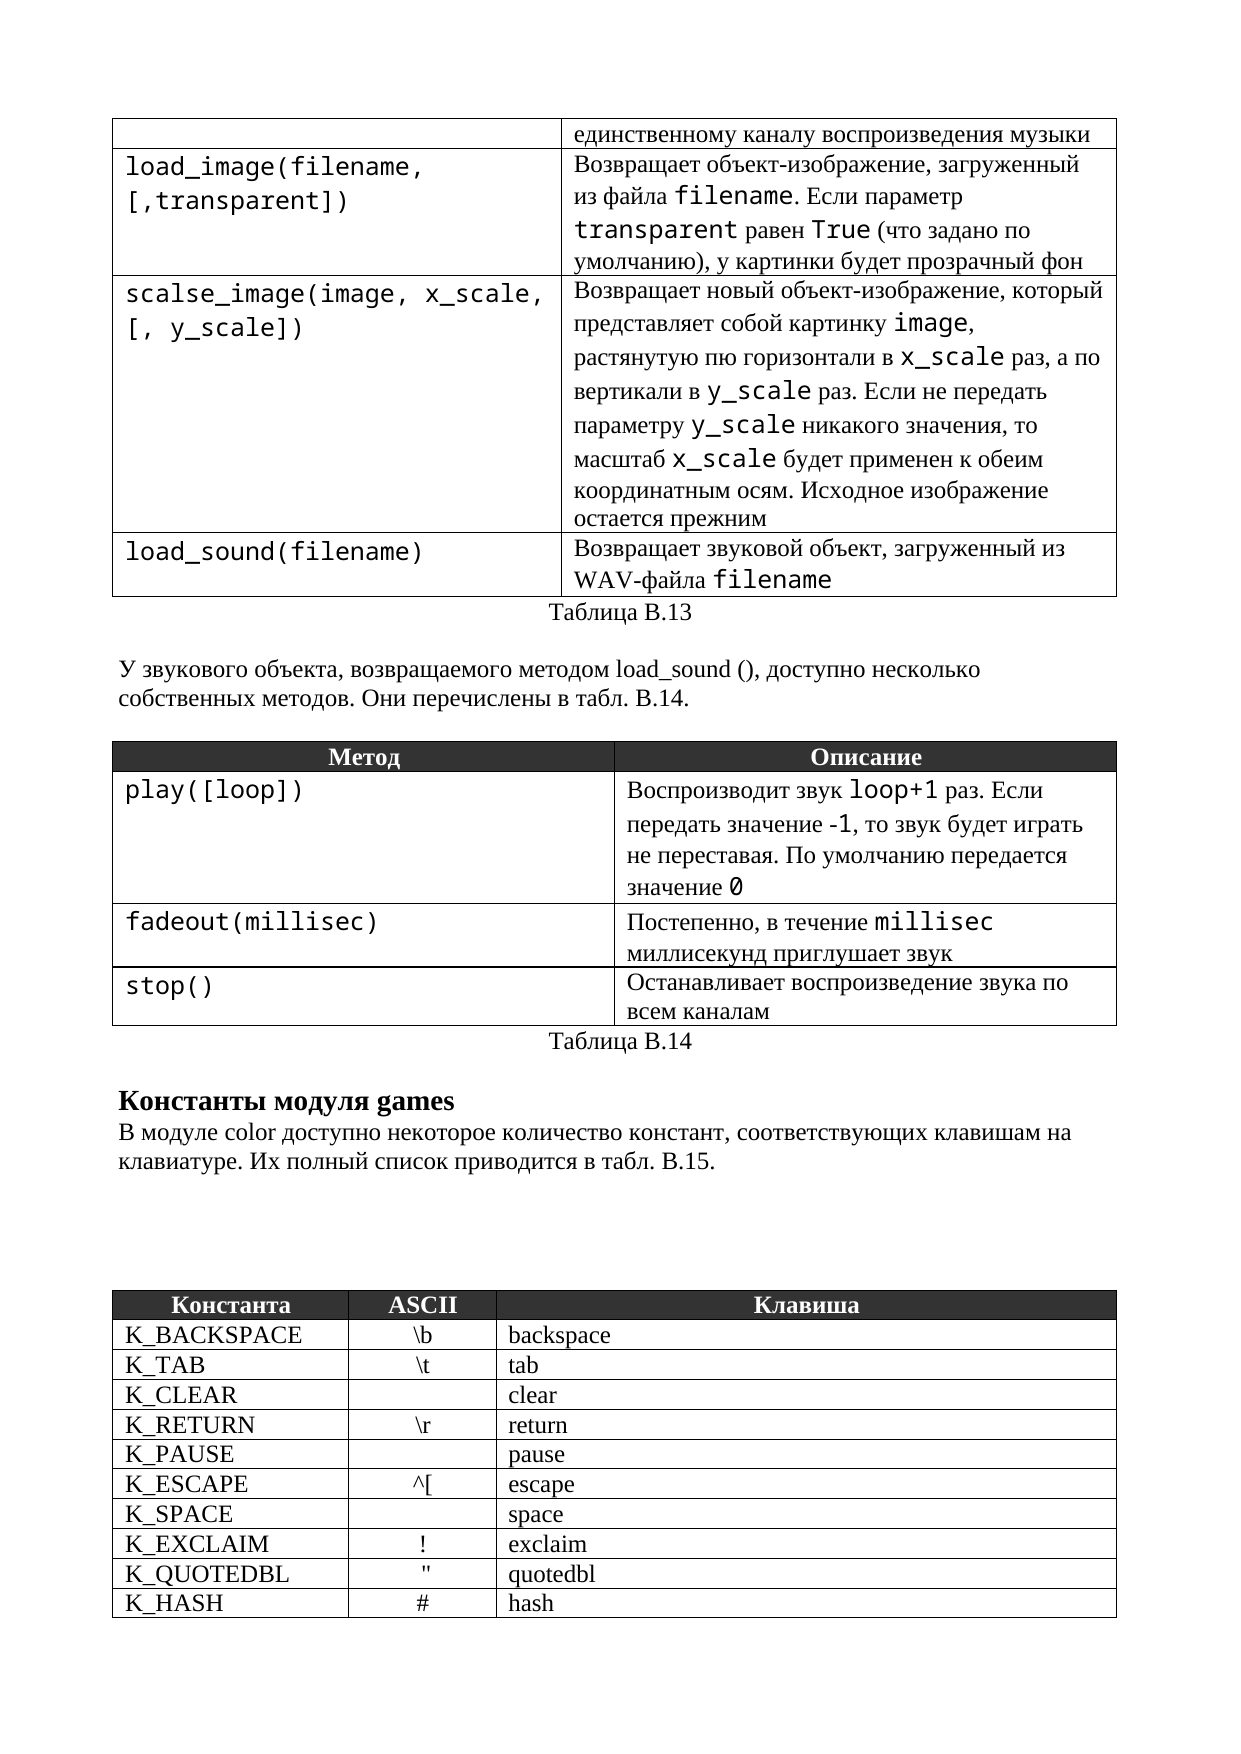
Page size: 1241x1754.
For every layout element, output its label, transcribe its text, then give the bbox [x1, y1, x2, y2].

table_cell Возвращает звуковой объект, загруженный из WАV-файла filename [562, 533, 1116, 596]
text Таблица В.13 [118, 597, 1122, 626]
table_cell pause [497, 1440, 1116, 1468]
table_cell exclaim [497, 1529, 1116, 1558]
table_cell return [497, 1410, 1116, 1438]
table_cell \r [349, 1410, 496, 1438]
table_cell [349, 1499, 496, 1528]
table_cell K_PAUSE [113, 1440, 348, 1468]
table_cell [349, 1380, 496, 1409]
table_cell [113, 119, 561, 148]
text Таблица В.14 [118, 1026, 1122, 1055]
table_cell load_image(filename, [,transparent]) [113, 149, 561, 274]
table_cell K_ESCAPE [113, 1469, 348, 1498]
table_cell K_HASH [113, 1589, 348, 1617]
table_cell K_CLEAR [113, 1380, 348, 1409]
table_header Описание [615, 742, 1116, 771]
table_header Клавиша [497, 1291, 1116, 1319]
table_cell backspace [497, 1320, 1116, 1349]
table_cell hash [497, 1589, 1116, 1617]
table_cell # [349, 1589, 496, 1617]
table_cell \b [349, 1320, 496, 1349]
table_cell K_RETURN [113, 1410, 348, 1438]
table_cell K_SPACE [113, 1499, 348, 1528]
text В модуле соlor доступно некоторое количество констант, соответствующих клавишам на клавиатуре. Их полный список приводится в табл. В.15. [118, 1117, 1122, 1174]
table_cell ! [349, 1529, 496, 1558]
table_cell load_sound(filename) [113, 533, 561, 596]
table_header ASCII [349, 1291, 496, 1319]
table_cell " [349, 1559, 496, 1587]
table_cell tab [497, 1350, 1116, 1379]
table_cell Возвращает объект-изображение, загруженный из файла filename. Если параметр transparent равен True (что задано по умолчанию), у картинки будет прозрачный фон [562, 149, 1116, 274]
table_cell clear [497, 1380, 1116, 1409]
table_cell K_EXCLAIM [113, 1529, 348, 1558]
table_cell Останавливает воспроизведение звука по всем каналам [615, 968, 1116, 1025]
table_header Метод [113, 742, 614, 771]
table_cell Возвращает новый объект-изображение, который представляет собой картинку image, растянутую пю горизонтали в x_scale раз, а по вертикали в y_scale раз. Если не передать параметру y_scale никакого значения, то масштаб x_scale будет применен к обеим координатным осям. Исходное изображение остается прежним [562, 276, 1116, 532]
table_cell ^[ [349, 1469, 496, 1498]
table_cell escape [497, 1469, 1116, 1498]
table_cell [349, 1440, 496, 1468]
text Константы модуля games [118, 1083, 1122, 1117]
table_cell scalse_image(image, x_scale, [, y_scale]) [113, 276, 561, 532]
text У звукового объекта, возвращаемого методом load_sound (), доступно несколько собственных методов. Они перечислены в табл. В.14. [118, 654, 1122, 712]
table_cell K_QUOTEDBL [113, 1559, 348, 1587]
table_cell quotedbl [497, 1559, 1116, 1587]
table_cell stop() [113, 968, 614, 1025]
table_cell Постепенно, в течение millisec миллисекунд приглушает звук [615, 904, 1116, 966]
table_cell space [497, 1499, 1116, 1528]
table_cell K_TAB [113, 1350, 348, 1379]
table_cell play([loop]) [113, 772, 614, 903]
table_header Константа [113, 1291, 348, 1319]
table_cell K_BACKSPACE [113, 1320, 348, 1349]
table_cell \t [349, 1350, 496, 1379]
table_cell единственному каналу воспроизведения музыки [562, 119, 1116, 148]
table_cell Воспроизводит звук loop+1 раз. Если передать значение -1, то звук будет играть не переставая. По умолчанию передается значение 0 [615, 772, 1116, 903]
table_cell fadeout(millisec) [113, 904, 614, 966]
